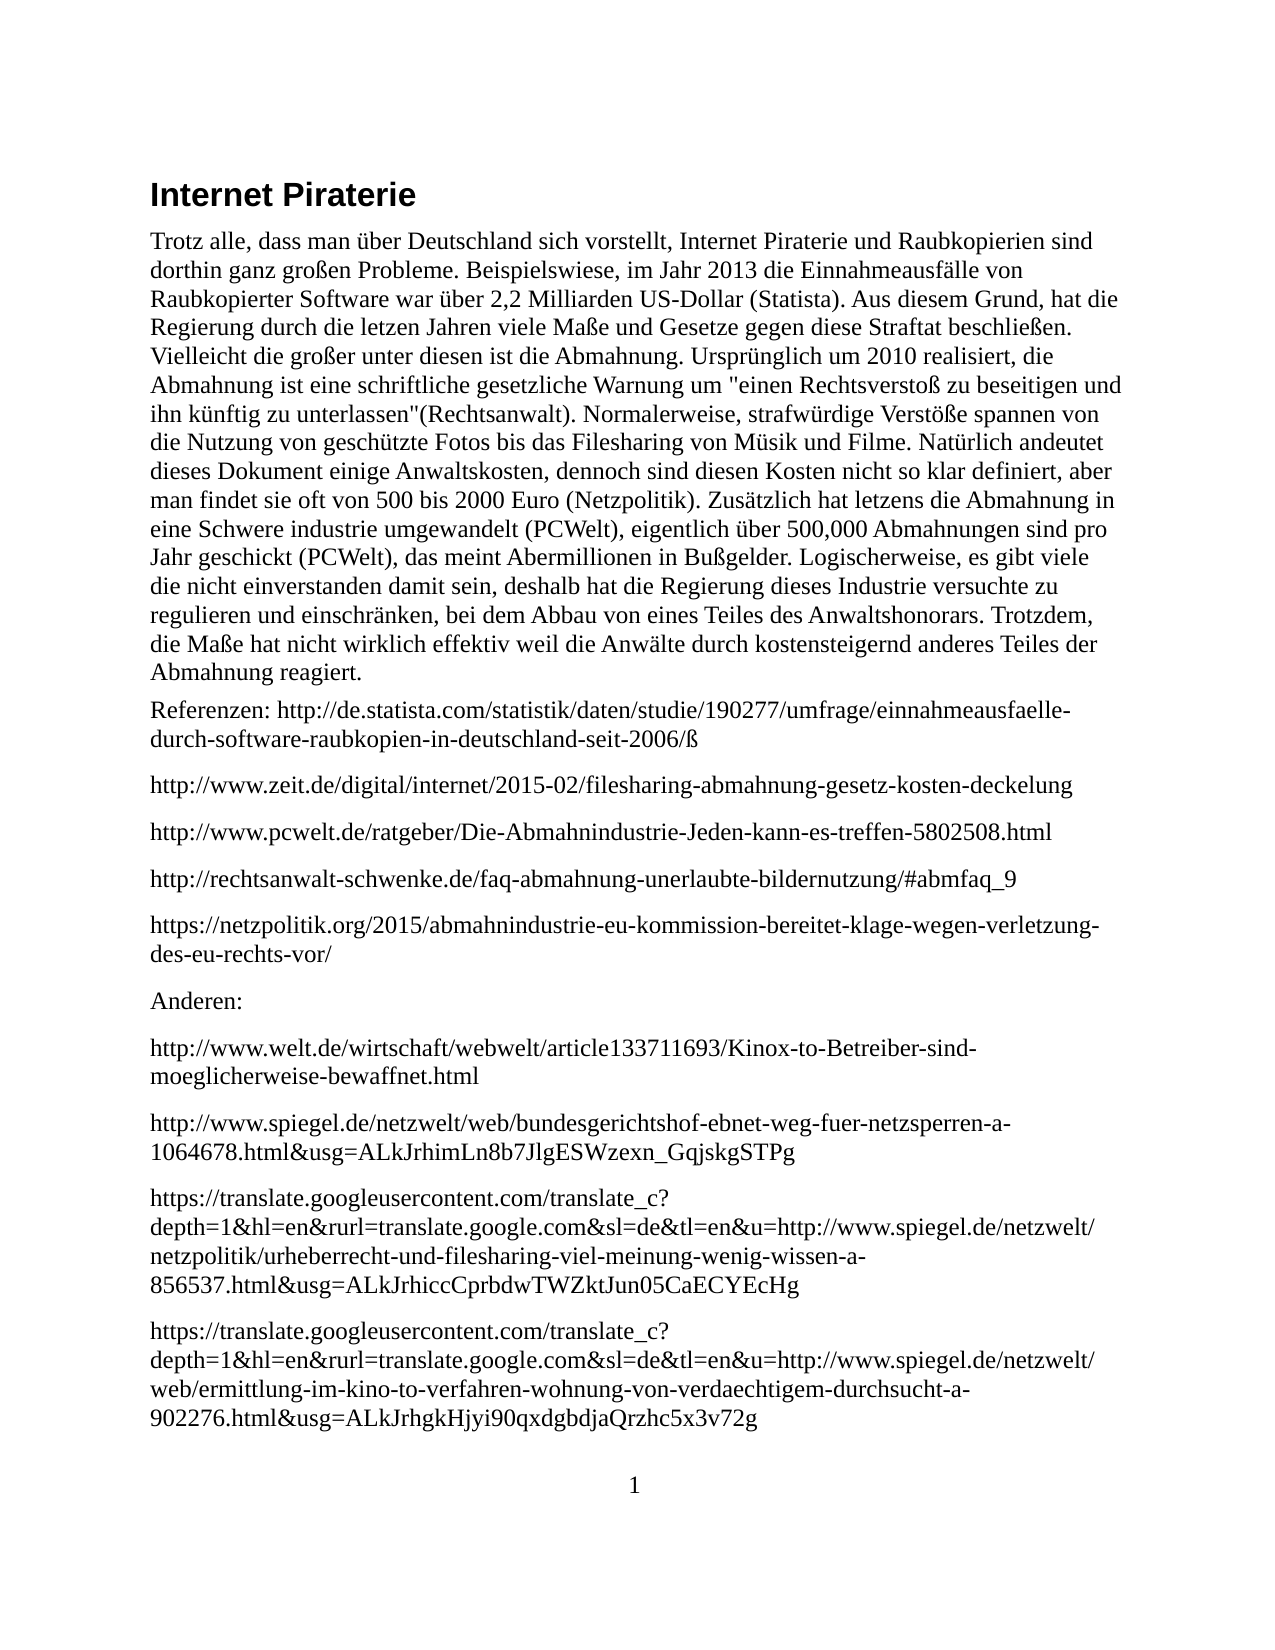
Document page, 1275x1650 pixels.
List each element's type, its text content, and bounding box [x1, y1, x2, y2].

text http://www.welt.de/wirtschaft/webwelt/article133711693/Kinox-to-Betreiber-sind-moeglicherweise-bewaffnet.html [150, 1033, 1125, 1090]
text http://www.pcwelt.de/ratgeber/Die-Abmahnindustrie-Jeden-kann-es-treffen-5802508.html [150, 817, 1125, 846]
subtitle Internet Piraterie [150, 175, 1125, 214]
text https://netzpolitik.org/2015/abmahnindustrie-eu-kommission-bereitet-klage-wegen-verletzung-des-eu-rechts-vor/ [150, 911, 1125, 968]
text http://rechtsanwalt-schwenke.de/faq-abmahnung-unerlaubte-bildernutzung/#abmfaq_9 [150, 864, 1125, 893]
text Trotz alle, dass man über Deutschland sich vorstellt, Internet Piraterie und Raubkopierien sind dorthin ganz großen Probleme. Beispielswiese, im Jahr 2013 die Einnahmeausfälle von Raubkopierter Software war über 2,2 Milliarden US-Dollar (Statista). Aus diesem Grund, hat die Regierung durch die letzen Jahren viele Maße und Gesetze gegen diese Straftat beschließen. Vielleicht die großer unter diesen ist die Abmahnung. Ursprünglich um 2010 realisiert, die Abmahnung ist eine schriftliche gesetzliche Warnung um "einen Rechtsverstoß zu beseitigen und ihn künftig zu unterlassen"(Rechtsanwalt). Normalerweise, strafwürdige Verstöße spannen von die Nutzung von geschützte Fotos bis das Filesharing von Müsik und Filme. Natürlich andeutet dieses Dokument einige Anwaltskosten, dennoch sind diesen Kosten nicht so klar definiert, aber man findet sie oft von 500 bis 2000 Euro (Netzpolitik). Zusätzlich hat letzens die Abmahnung in eine Schwere industrie umgewandelt (PCWelt), eigentlich über 500,000 Abmahnungen sind pro Jahr geschickt (PCWelt), das meint Abermillionen in Bußgelder. Logischerweise, es gibt viele die nicht einverstanden damit sein, deshalb hat die Regierung dieses Industrie versuchte zu regulieren und einschränken, bei dem Abbau von eines Teiles des Anwaltshonorars. Trotzdem, die Maße hat nicht wirklich effektiv weil die Anwälte durch kostensteigernd anderes Teiles der Abmahnung reagiert. [150, 226, 1125, 686]
text https://translate.googleusercontent.com/translate_c?depth=1&hl=en&rurl=translate.google.com&sl=de&tl=en&u=http://www.spiegel.de/netzwelt/netzpolitik/urheberrecht-und-filesharing-viel-meinung-wenig-wissen-a-856537.html&usg=ALkJrhiccCprbdwTWZktJun05CaECYEcHg [150, 1183, 1125, 1298]
text Referenzen: http://de.statista.com/statistik/daten/studie/190277/umfrage/einnahmeausfaelle-durch-software-raubkopien-in-deutschland-seit-2006/ß [150, 695, 1125, 753]
text http://www.zeit.de/digital/internet/2015-02/filesharing-abmahnung-gesetz-kosten-deckelung [150, 771, 1125, 799]
text http://www.spiegel.de/netzwelt/web/bundesgerichtshof-ebnet-weg-fuer-netzsperren-a-1064678.html&usg=ALkJrhimLn8b7JlgESWzexn_GqjskgSTPg [150, 1108, 1125, 1166]
text Anderen: [150, 986, 1125, 1015]
text https://translate.googleusercontent.com/translate_c?depth=1&hl=en&rurl=translate.google.com&sl=de&tl=en&u=http://www.spiegel.de/netzwelt/web/ermittlung-im-kino-to-verfahren-wohnung-von-verdaechtigem-durchsucht-a-902276.html&usg=ALkJrhgkHjyi90qxdgbdjaQrzhc5x3v72g [150, 1316, 1125, 1431]
